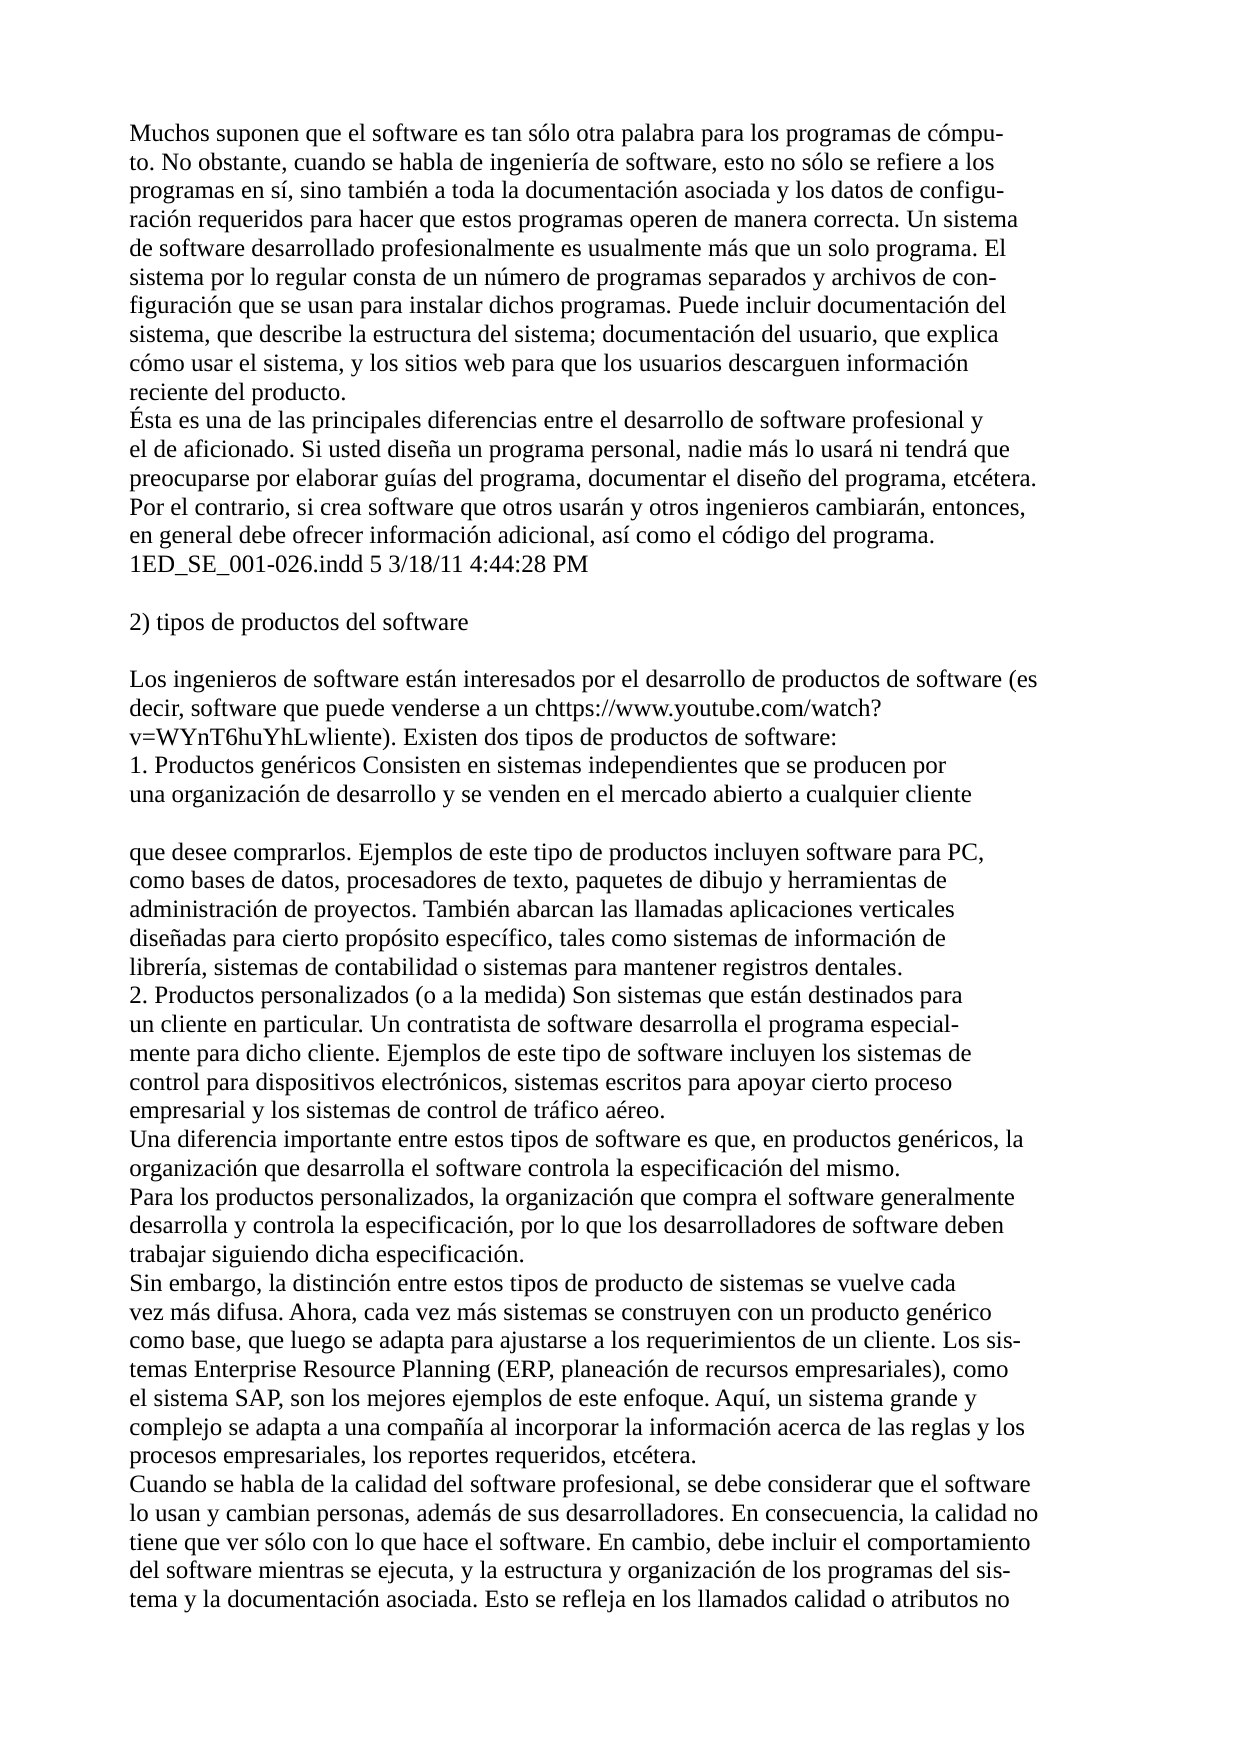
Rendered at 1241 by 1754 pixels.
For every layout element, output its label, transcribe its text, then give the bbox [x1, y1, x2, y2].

text el de aficionado. Si usted diseña un programa personal, nadie más lo usará ni tendrá que [129, 434, 1122, 463]
text sistema por lo regular consta de un número de programas separados y archivos de con- [129, 262, 1122, 291]
text Cuando se habla de la calidad del software profesional, se debe considerar que el software [129, 1469, 1122, 1498]
text decir, software que puede venderse a un chttps://www.youtube.com/watch?v=WYnT6huYhLwliente). Existen dos tipos de productos de software: [129, 693, 1122, 751]
text reciente del producto. [129, 377, 1122, 406]
text el sistema SAP, son los mejores ejemplos de este enfoque. Aquí, un sistema grande y [129, 1383, 1122, 1412]
text to. No obstante, cuando se habla de ingeniería de software, esto no sólo se refiere a los [129, 147, 1122, 176]
text mente para dicho cliente. Ejemplos de este tipo de software incluyen los sistemas de [129, 1038, 1122, 1067]
text sistema, que describe la estructura del sistema; documentación del usuario, que explica [129, 319, 1122, 348]
text administración de proyectos. También abarcan las llamadas aplicaciones verticales [129, 894, 1122, 923]
text de software desarrollado profesionalmente es usualmente más que un solo programa. El [129, 233, 1122, 262]
text 1. Productos genéricos Consisten en sistemas independientes que se producen por [129, 751, 1122, 779]
text Una diferencia importante entre estos tipos de software es que, en productos genéricos, la organización que desarrolla el software controla la especificación del mismo. [129, 1124, 1122, 1182]
text complejo se adapta a una compañía al incorporar la información acerca de las reglas y los [129, 1412, 1122, 1441]
text figuración que se usan para instalar dichos programas. Puede incluir documentación del [129, 291, 1122, 319]
text desarrolla y controla la especificación, por lo que los desarrolladores de software deben [129, 1211, 1122, 1239]
text lo usan y cambian personas, además de sus desarrolladores. En consecuencia, la calidad no [129, 1498, 1122, 1527]
text temas Enterprise Resource Planning (ERP, planeación de recursos empresariales), como [129, 1354, 1122, 1383]
text 1ED_SE_001-026.indd 5 3/18/11 4:44:28 PM [129, 549, 1122, 578]
text procesos empresariales, los reportes requeridos, etcétera. [129, 1441, 1122, 1469]
text Por el contrario, si crea software que otros usarán y otros ingenieros cambiarán, entonces, [129, 492, 1122, 521]
text empresarial y los sistemas de control de tráfico aéreo. [129, 1096, 1122, 1124]
text un cliente en particular. Un contratista de software desarrolla el programa especial- [129, 1009, 1122, 1038]
text trabajar siguiendo dicha especificación. [129, 1239, 1122, 1268]
text Sin embargo, la distinción entre estos tipos de producto de sistemas se vuelve cada [129, 1268, 1122, 1297]
text como bases de datos, procesadores de texto, paquetes de dibujo y herramientas de [129, 866, 1122, 894]
text control para dispositivos electrónicos, sistemas escritos para apoyar cierto proceso [129, 1067, 1122, 1096]
text ración requeridos para hacer que estos programas operen de manera correcta. Un sistema [129, 204, 1122, 233]
text diseñadas para cierto propósito específico, tales como sistemas de información de [129, 923, 1122, 952]
text Para los productos personalizados, la organización que compra el software generalmente [129, 1182, 1122, 1211]
text como base, que luego se adapta para ajustarse a los requerimientos de un cliente. Los sis- [129, 1326, 1122, 1354]
text del software mientras se ejecuta, y la estructura y organización de los programas del sis- [129, 1556, 1122, 1584]
text tiene que ver sólo con lo que hace el software. En cambio, debe incluir el comportamiento [129, 1527, 1122, 1556]
text tema y la documentación asociada. Esto se refleja en los llamados calidad o atributos no [129, 1584, 1122, 1613]
text preocuparse por elaborar guías del programa, documentar el diseño del programa, etcétera. [129, 463, 1122, 492]
text vez más difusa. Ahora, cada vez más sistemas se construyen con un producto genérico [129, 1297, 1122, 1326]
text Muchos suponen que el software es tan sólo otra palabra para los programas de cómpu- [129, 118, 1122, 147]
text que desee comprarlos. Ejemplos de este tipo de productos incluyen software para PC, [129, 837, 1122, 866]
text 2. Productos personalizados (o a la medida) Son sistemas que están destinados para [129, 981, 1122, 1009]
text Ésta es una de las principales diferencias entre el desarrollo de software profesional y [129, 406, 1122, 434]
text Los ingenieros de software están interesados por el desarrollo de productos de software (es [129, 664, 1122, 693]
text 2) tipos de productos del software [129, 607, 1122, 636]
text programas en sí, sino también a toda la documentación asociada y los datos de configu- [129, 176, 1122, 204]
text en general debe ofrecer información adicional, así como el código del programa. [129, 521, 1122, 549]
text una organización de desarrollo y se venden en el mercado abierto a cualquier cliente [129, 779, 1122, 808]
text cómo usar el sistema, y los sitios web para que los usuarios descarguen información [129, 348, 1122, 377]
text librería, sistemas de contabilidad o sistemas para mantener registros dentales. [129, 952, 1122, 981]
